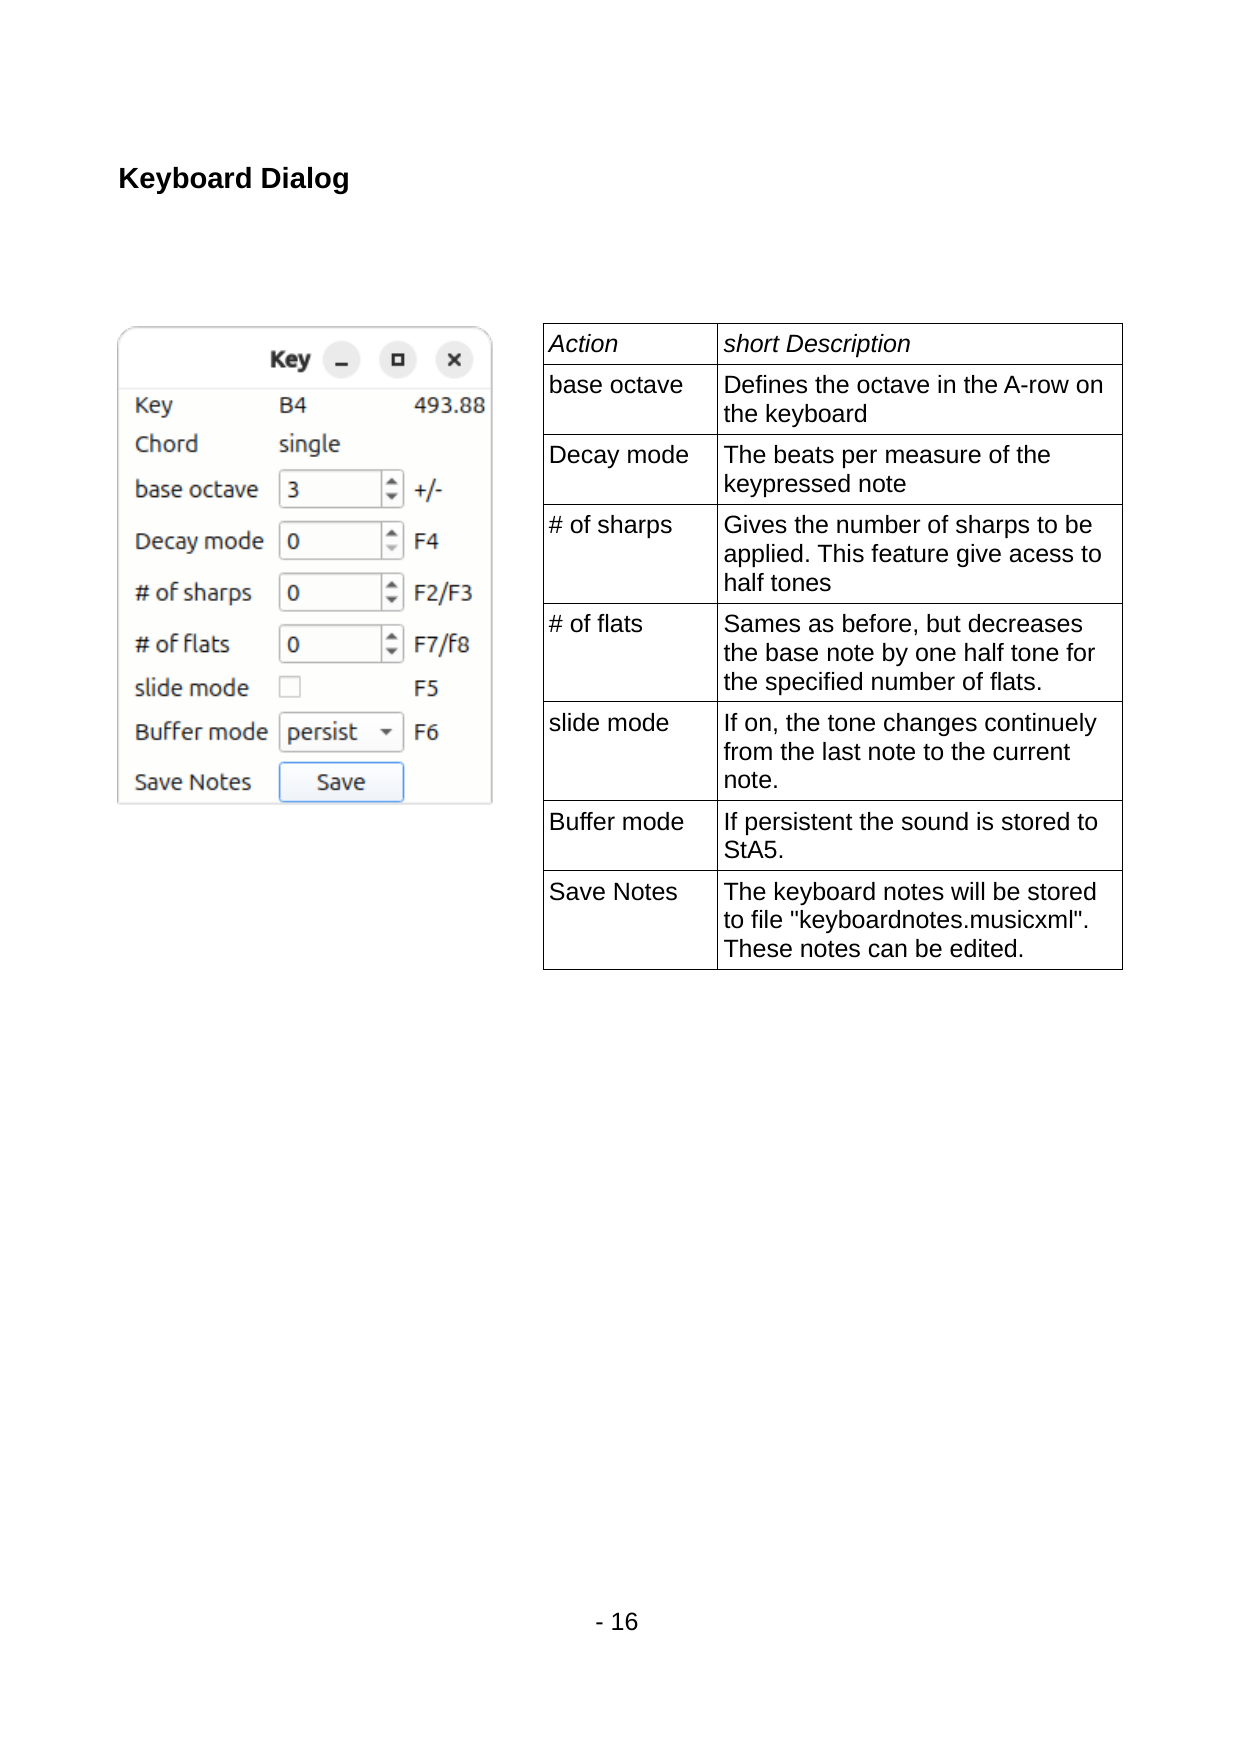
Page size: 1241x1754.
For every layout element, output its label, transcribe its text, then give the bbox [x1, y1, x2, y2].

subtitle Keyboard Dialog [118, 161, 1122, 195]
table_cell The keyboard notes will be stored to file "keyboardnotes.musicxml". These notes can be edited. [718, 871, 1122, 969]
table_cell Save Notes [544, 871, 717, 969]
table_cell Gives the number of sharps to be applied. This feature give acess to half tones [718, 505, 1122, 602]
table_cell base octave [544, 365, 717, 434]
table_cell # of sharps [544, 505, 717, 602]
table_cell Buffer mode [544, 801, 717, 870]
table_cell If persistent the sound is stored to StA5. [718, 801, 1122, 870]
table_header Action [544, 324, 717, 364]
table_cell If on, the tone changes continuely from the last note to the current note. [718, 702, 1122, 800]
table_cell Decay mode [544, 435, 717, 504]
picture [102, 313, 508, 820]
table_cell The beats per measure of the keypressed note [718, 435, 1122, 504]
table_cell Sames as before, but decreases the base note by one half tone for the specified number of flats. [718, 604, 1122, 701]
table_header short Description [718, 324, 1122, 364]
table_cell slide mode [544, 702, 717, 800]
table_cell # of flats [544, 604, 717, 701]
table_cell Defines the octave in the A-row on the keyboard [718, 365, 1122, 434]
